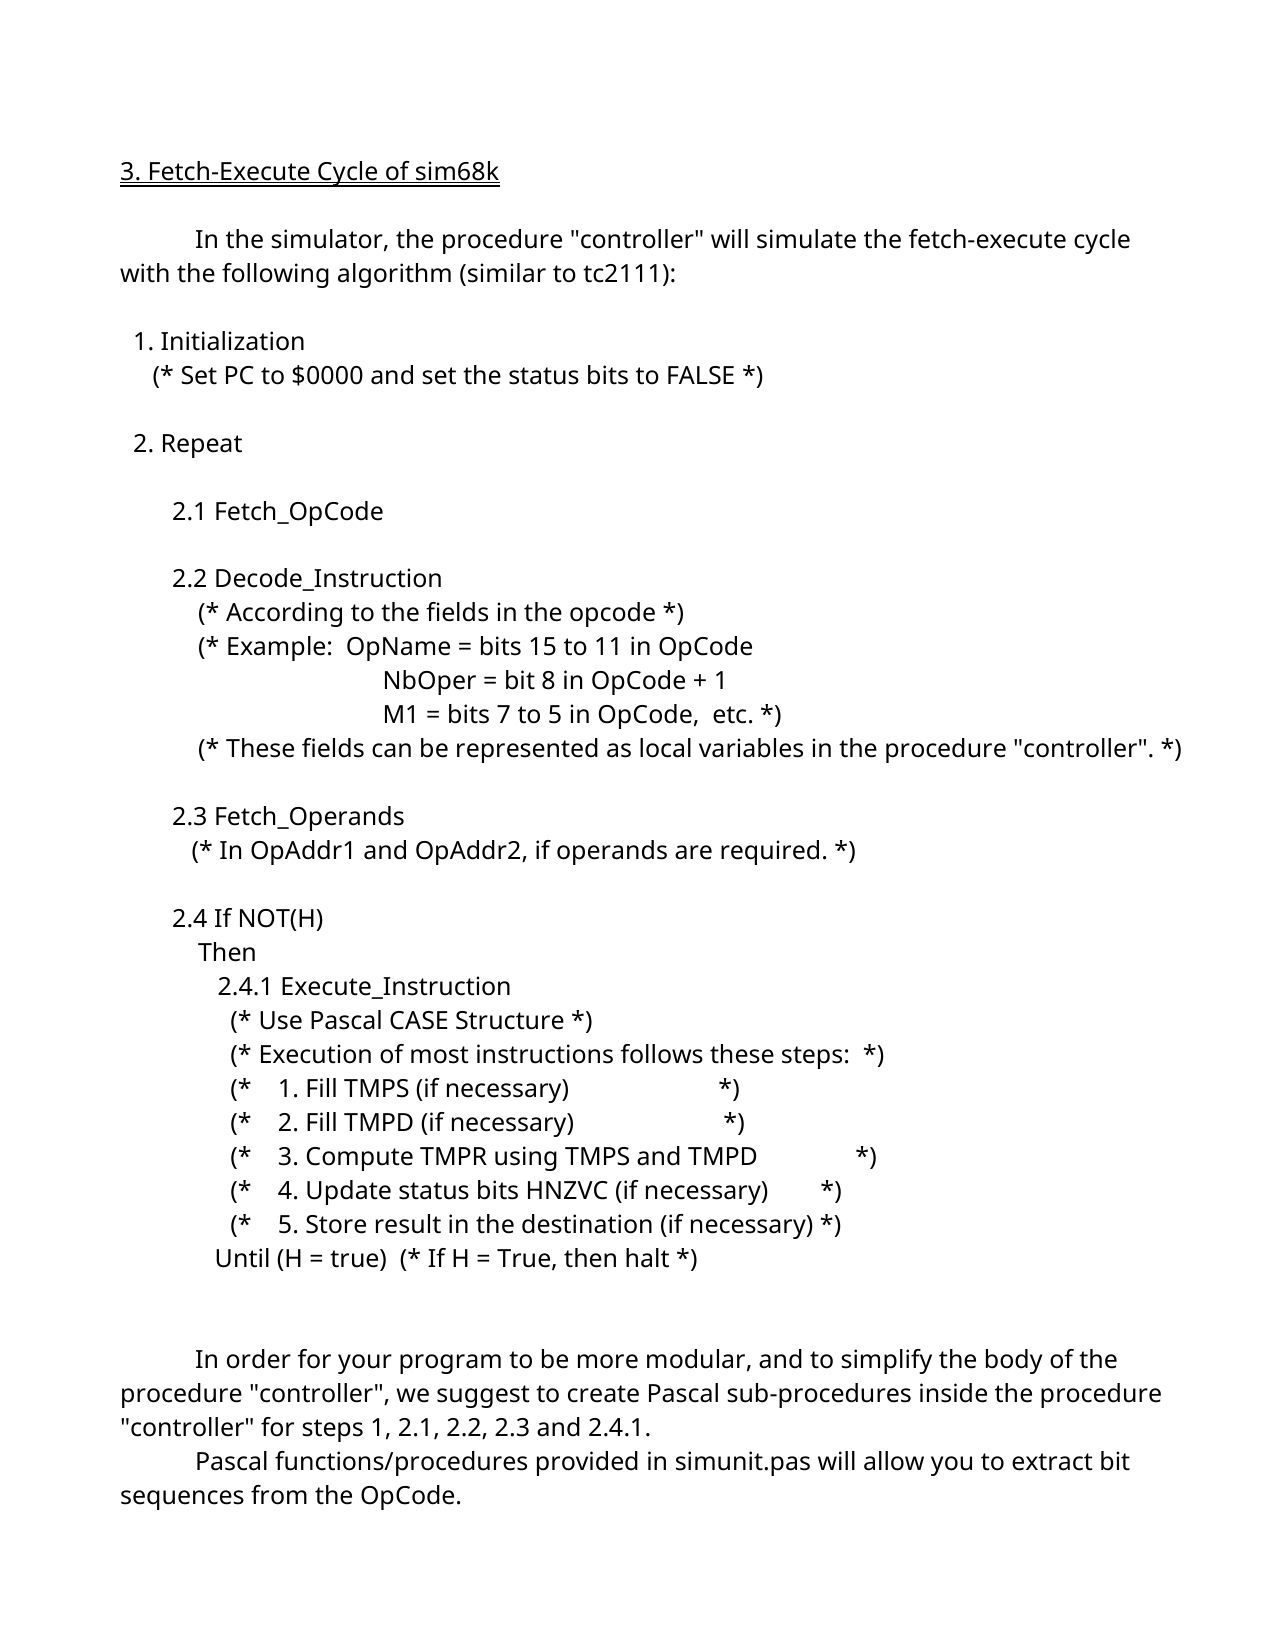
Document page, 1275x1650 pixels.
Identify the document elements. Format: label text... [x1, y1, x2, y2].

text 1. Initialization [120, 324, 1185, 358]
text Then [120, 935, 1185, 969]
text (* In OpAddr1 and OpAddr2, if operands are required. *) [120, 833, 1185, 867]
text (* 2. Fill TMPD (if necessary) *) [120, 1105, 1185, 1139]
text Pascal functions/procedures provided in simunit.pas will allow you to extract bit sequences from the OpCode. [120, 1444, 1185, 1512]
text (* Execution of most instructions follows these steps: *) [120, 1037, 1185, 1071]
text M1 = bits 7 to 5 in OpCode, etc. *) [382, 697, 1185, 731]
text 2.3 Fetch_Operands [120, 799, 1185, 833]
text 2.1 Fetch_OpCode [120, 493, 1185, 527]
text (* 1. Fill TMPS (if necessary) *) [120, 1071, 1185, 1105]
text (* These fields can be represented as local variables in the procedure "controller". *) [120, 731, 1185, 765]
text NbOper = bit 8 in OpCode + 1 [382, 663, 1185, 697]
text (* 4. Update status bits HNZVC (if necessary) *) [120, 1173, 1185, 1207]
text (* Use Pascal CASE Structure *) [120, 1003, 1185, 1037]
text (* Set PC to $0000 and set the status bits to FALSE *) [120, 358, 1185, 392]
text 3. Fetch-Execute Cycle of sim68k [120, 154, 1185, 188]
text (* 5. Store result in the destination (if necessary) *) [120, 1207, 1185, 1241]
text In order for your program to be more modular, and to simplify the body of the procedure "controller", we suggest to create Pascal sub-procedures inside the procedure "controller" for steps 1, 2.1, 2.2, 2.3 and 2.4.1. [120, 1342, 1185, 1444]
text 2.4.1 Execute_Instruction [120, 969, 1185, 1003]
text (* 3. Compute TMPR using TMPS and TMPD *) [120, 1139, 1185, 1173]
text (* Example: OpName = bits 15 to 11 in OpCode [120, 629, 1185, 663]
text Until (H = true) (* If H = True, then halt *) [120, 1241, 1185, 1274]
text In the simulator, the procedure "controller" will simulate the fetch-execute cycle with the following algorithm (similar to tc2111): [120, 222, 1185, 290]
text 2. Repeat [120, 426, 1185, 459]
text 2.4 If NOT(H) [120, 901, 1185, 935]
text (* According to the fields in the opcode *) [120, 595, 1185, 629]
text 2.2 Decode_Instruction [120, 561, 1185, 595]
